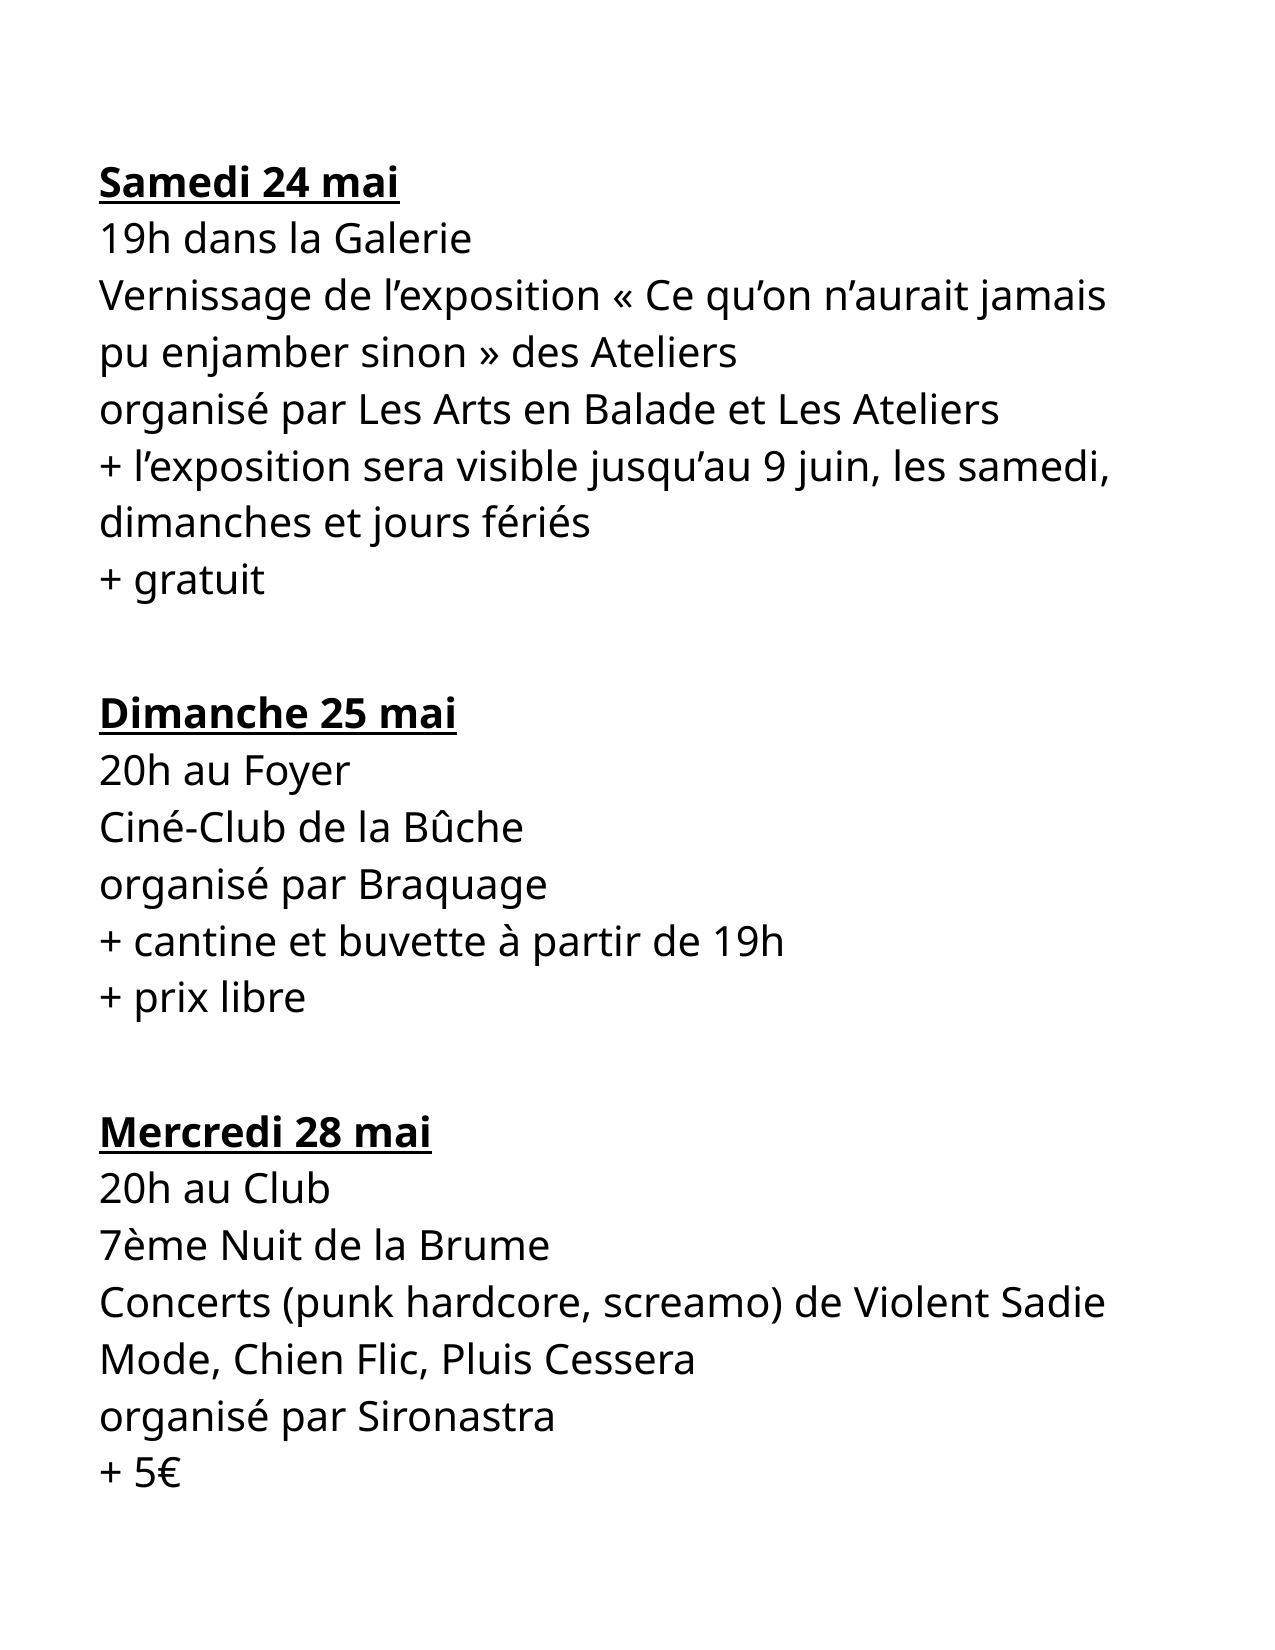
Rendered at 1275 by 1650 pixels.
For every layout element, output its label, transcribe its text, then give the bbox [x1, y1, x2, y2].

subtitle Dimanche 25 mai [98, 684, 1155, 741]
text + 5€ [98, 1443, 1155, 1500]
text 20h au Foyer [98, 741, 1155, 798]
subtitle Samedi 24 mai [98, 153, 1155, 209]
text organisé par Sironastra [98, 1386, 1155, 1443]
text + gratuit [98, 550, 1155, 607]
text organisé par Les Arts en Balade et Les Ateliers [98, 380, 1155, 436]
text + prix libre [98, 968, 1155, 1025]
text organisé par Braquage [98, 855, 1155, 911]
text 20h au Club [98, 1159, 1155, 1216]
text + l’exposition sera visible jusqu’au 9 juin, les samedi, dimanches et jours fériés [98, 436, 1155, 550]
text + cantine et buvette à partir de 19h [98, 911, 1155, 968]
text 19h dans la Galerie [98, 209, 1155, 266]
text Ciné-Club de la Bûche [98, 798, 1155, 855]
text Concerts (punk hardcore, screamo) de Violent Sadie Mode, Chien Flic, Pluis Cessera [98, 1273, 1155, 1386]
subtitle Mercredi 28 mai [98, 1103, 1155, 1159]
text 7ème Nuit de la Brume [98, 1216, 1155, 1273]
text Vernissage de l’exposition « Ce qu’on n’aurait jamais pu enjamber sinon » des Ateliers [98, 266, 1155, 380]
